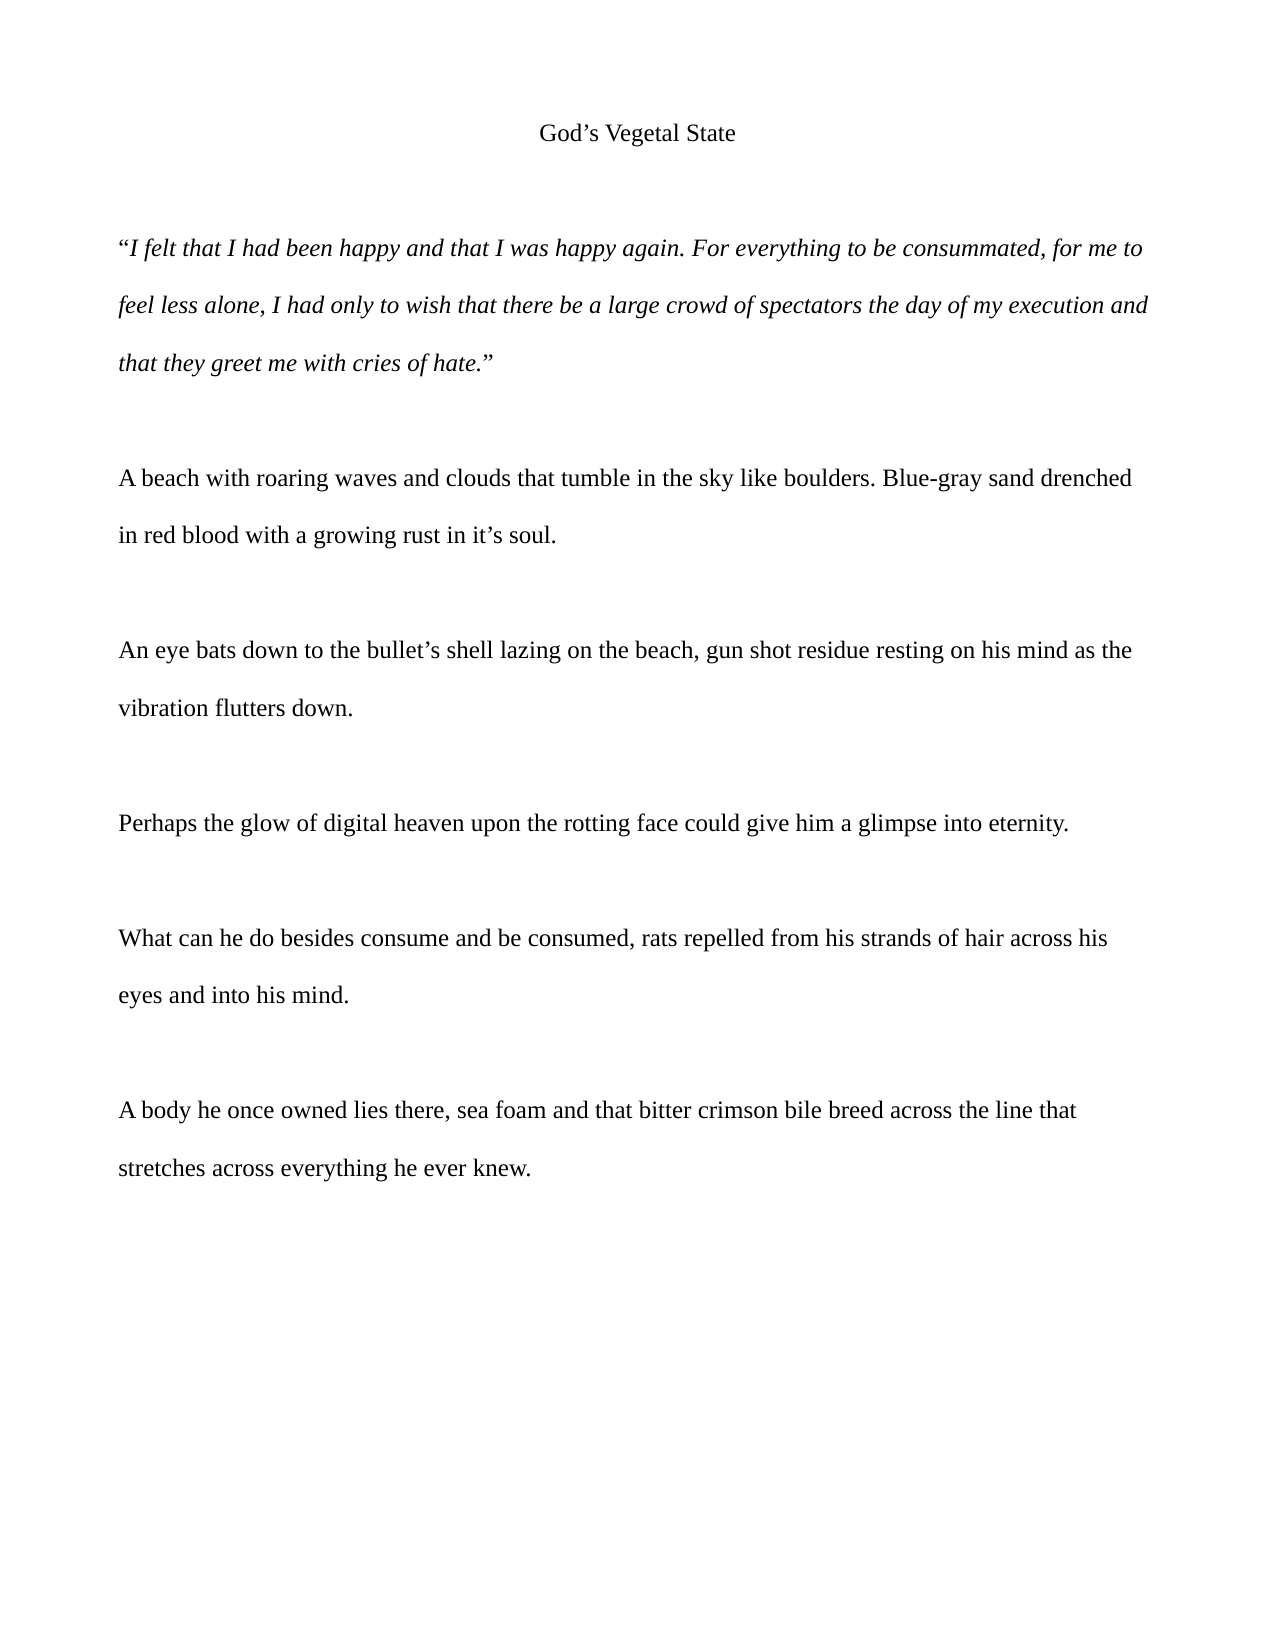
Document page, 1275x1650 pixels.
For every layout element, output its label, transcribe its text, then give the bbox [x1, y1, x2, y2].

text An eye bats down to the bullet’s shell lazing on the beach, gun shot residue resting on his mind as the vibration flutters down. [118, 636, 1157, 722]
text Perhaps the glow of digital heaven upon the rotting face could give him a glimpse into eternity. [118, 808, 1157, 837]
text “I felt that I had been happy and that I was happy again. For everything to be consummated, for me to feel less alone, I had only to wish that there be a large crowd of spectators the day of my execution and that they greet me with cries of hate.” [118, 233, 1157, 377]
text What can he do besides consume and be consumed, rats repelled from his strands of hair across his eyes and into his mind. [118, 923, 1157, 1009]
text God’s Vegetal State [118, 118, 1157, 147]
text A body he once owned lies there, sea foam and that bitter crimson bile breed across the line that stretches across everything he ever knew. [118, 1096, 1157, 1182]
text A beach with roaring waves and clouds that tumble in the sky like boulders. Blue-gray sand drenched in red blood with a growing rust in it’s soul. [118, 463, 1157, 549]
